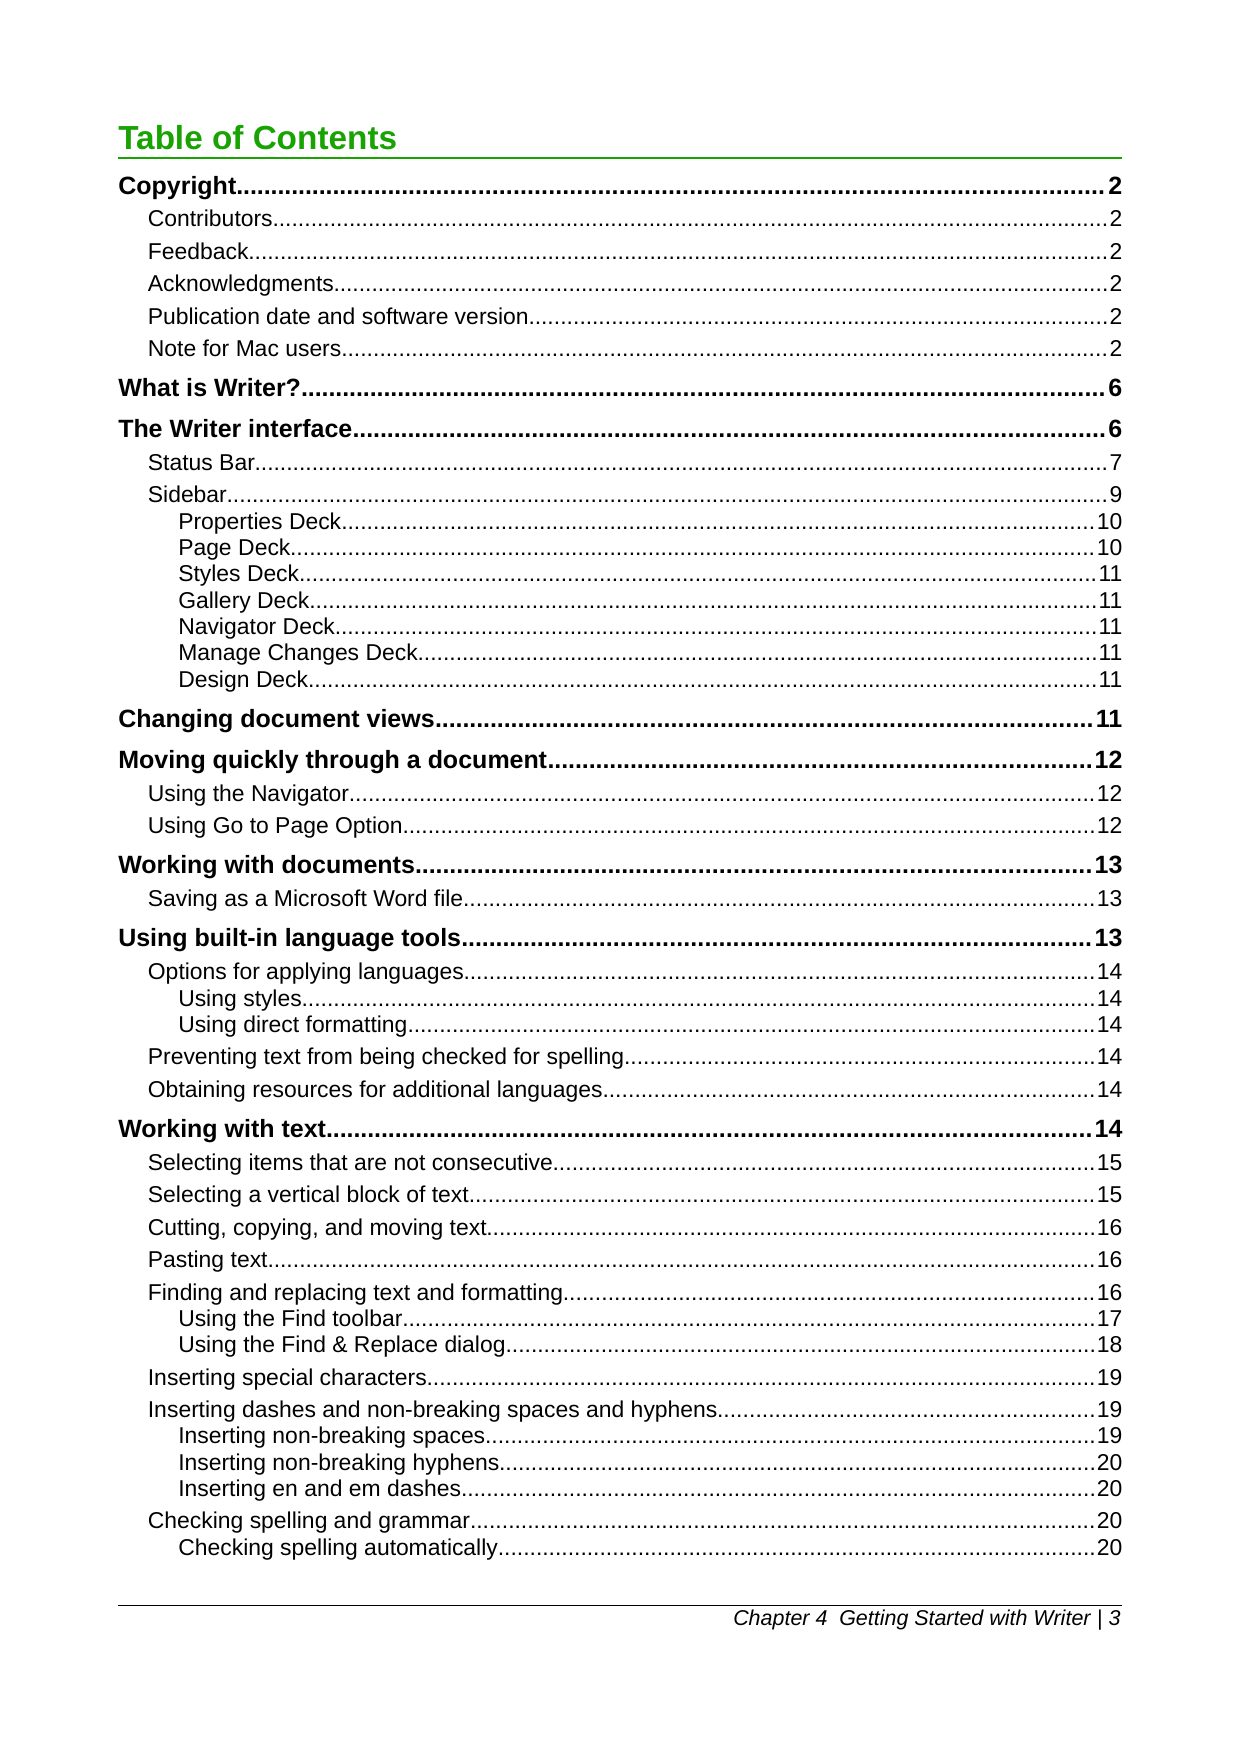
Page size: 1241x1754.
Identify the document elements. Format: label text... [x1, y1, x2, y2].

subtitle Table of Contents [118, 118, 1122, 157]
text Gallery Deck 11 [178, 587, 1122, 613]
text Options for applying languages 14 [148, 958, 1122, 984]
text Obtaining resources for additional languages 14 [148, 1076, 1122, 1102]
text Using the Find toolbar 17 [178, 1305, 1122, 1331]
text Properties Deck 10 [178, 508, 1122, 534]
text Styles Deck 11 [178, 560, 1122, 587]
text Feedback 2 [148, 238, 1122, 264]
text Using direct formatting 14 [178, 1011, 1122, 1037]
text Cutting, copying, and moving text 16 [148, 1214, 1122, 1240]
text Working with text 14 [118, 1114, 1122, 1143]
text What is Writer? 6 [118, 373, 1122, 402]
text Contributors 2 [148, 205, 1122, 232]
text Saving as a Microsoft Word file 13 [148, 885, 1122, 911]
text Inserting non-breaking hyphens 20 [178, 1449, 1122, 1475]
text Using the Navigator 12 [148, 779, 1122, 806]
text Sidebar 9 [148, 481, 1122, 508]
text Inserting dashes and non-breaking spaces and hyphens 19 [148, 1396, 1122, 1422]
text Page Deck 10 [178, 534, 1122, 560]
text Selecting a vertical block of text 15 [148, 1181, 1122, 1208]
text Using built-in language tools 13 [118, 923, 1122, 952]
text Navigator Deck 11 [178, 613, 1122, 639]
text Note for Mac users 2 [148, 335, 1122, 361]
text Checking spelling and grammar 20 [148, 1507, 1122, 1534]
text Pasting text 16 [148, 1246, 1122, 1272]
text Working with documents 13 [118, 850, 1122, 879]
text Using Go to Page Option 12 [148, 812, 1122, 838]
text Checking spelling automatically 20 [178, 1534, 1122, 1560]
text Changing document views 11 [118, 704, 1122, 733]
text Status Bar 7 [148, 449, 1122, 475]
text Design Deck 11 [178, 666, 1122, 692]
text Using styles 14 [178, 984, 1122, 1011]
text Acknowledgments 2 [148, 270, 1122, 297]
text Publication date and software version 2 [148, 303, 1122, 329]
text Inserting special characters 19 [148, 1363, 1122, 1390]
text Using the Find & Replace dialog 18 [178, 1331, 1122, 1357]
text Inserting en and em dashes 20 [178, 1475, 1122, 1501]
text The Writer interface 6 [118, 414, 1122, 443]
text Copyright 2 [118, 171, 1122, 199]
text Finding and replacing text and formatting 16 [148, 1278, 1122, 1305]
text Moving quickly through a document 12 [118, 745, 1122, 773]
text Preventing text from being checked for spelling 14 [148, 1043, 1122, 1070]
text Inserting non-breaking spaces 19 [178, 1422, 1122, 1449]
text Selecting items that are not consecutive 15 [148, 1149, 1122, 1175]
text Manage Changes Deck 11 [178, 639, 1122, 666]
